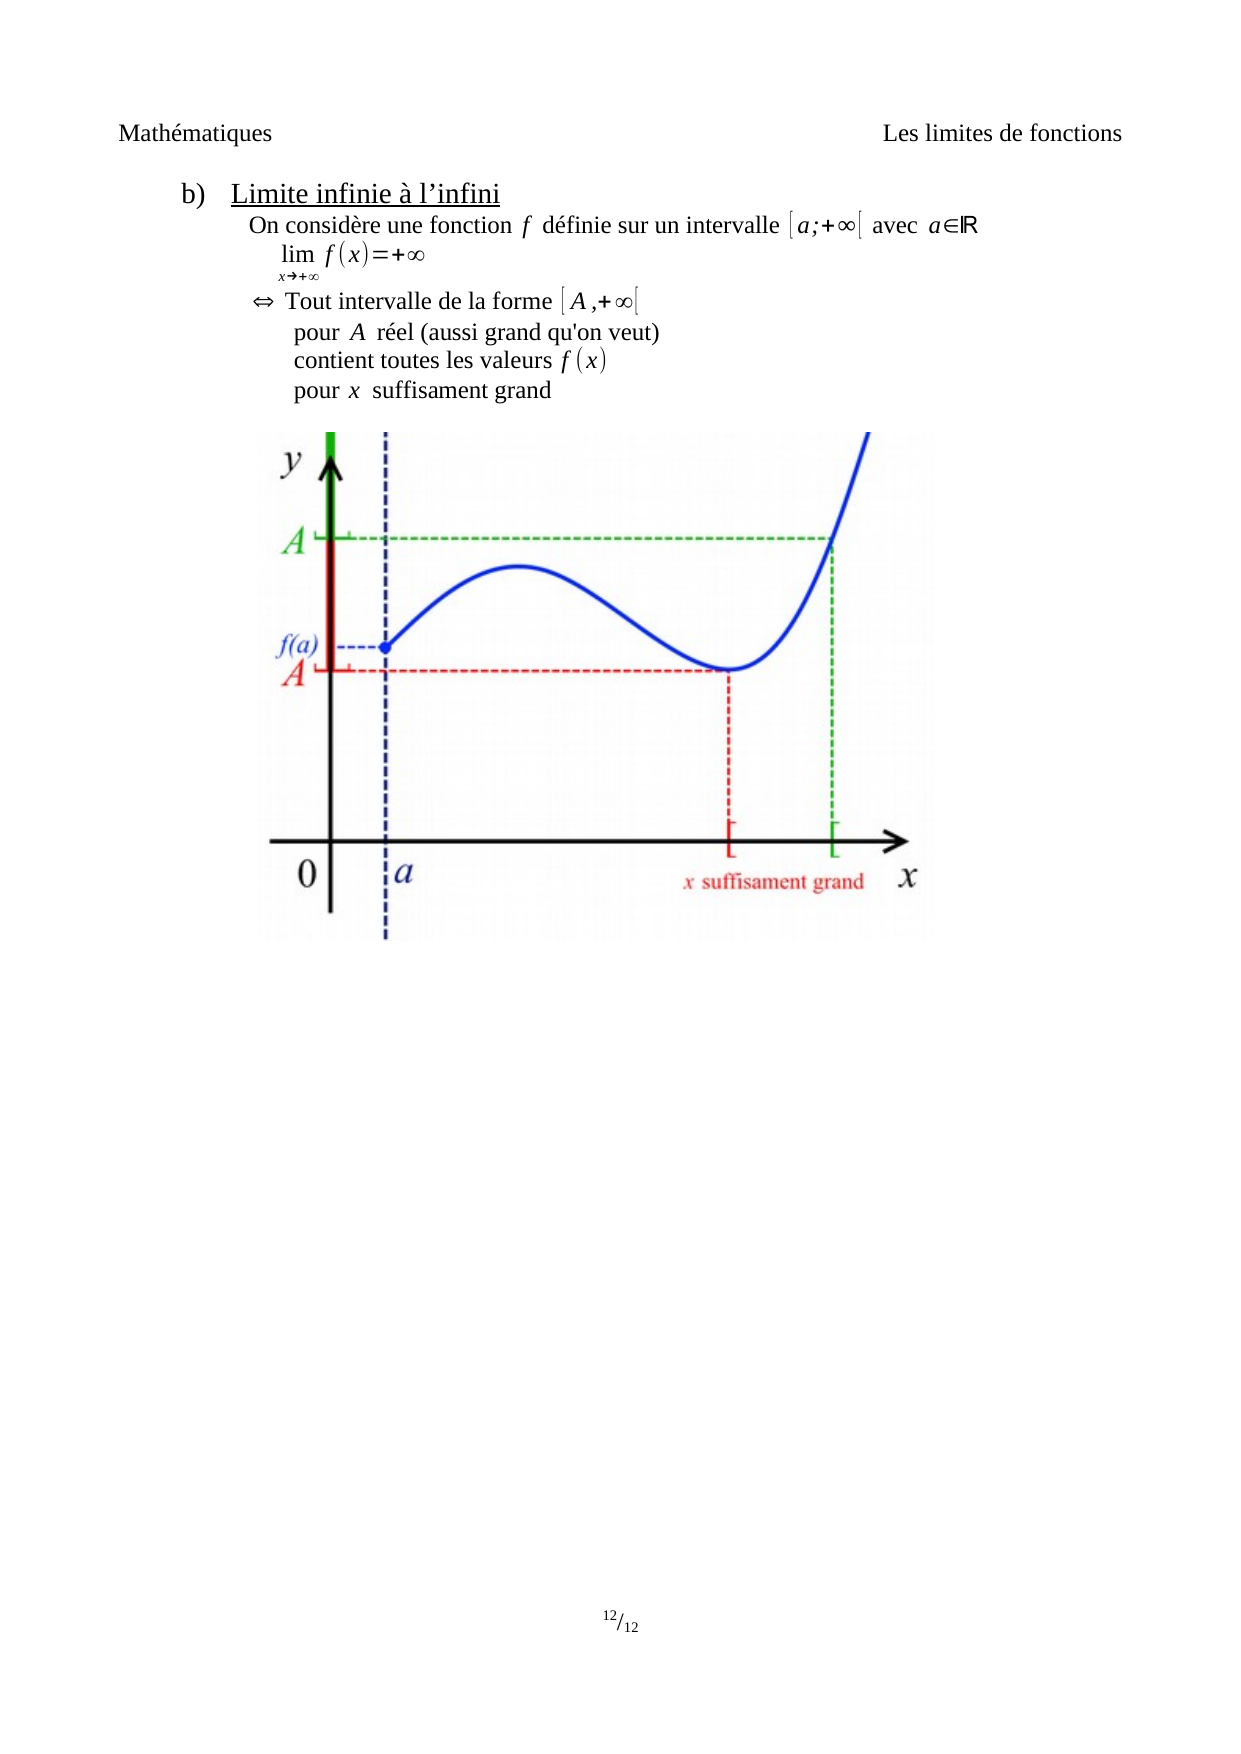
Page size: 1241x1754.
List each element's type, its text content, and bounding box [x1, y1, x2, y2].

picture [257, 432, 936, 941]
list Limite infinie à l’infini [193, 176, 1122, 210]
